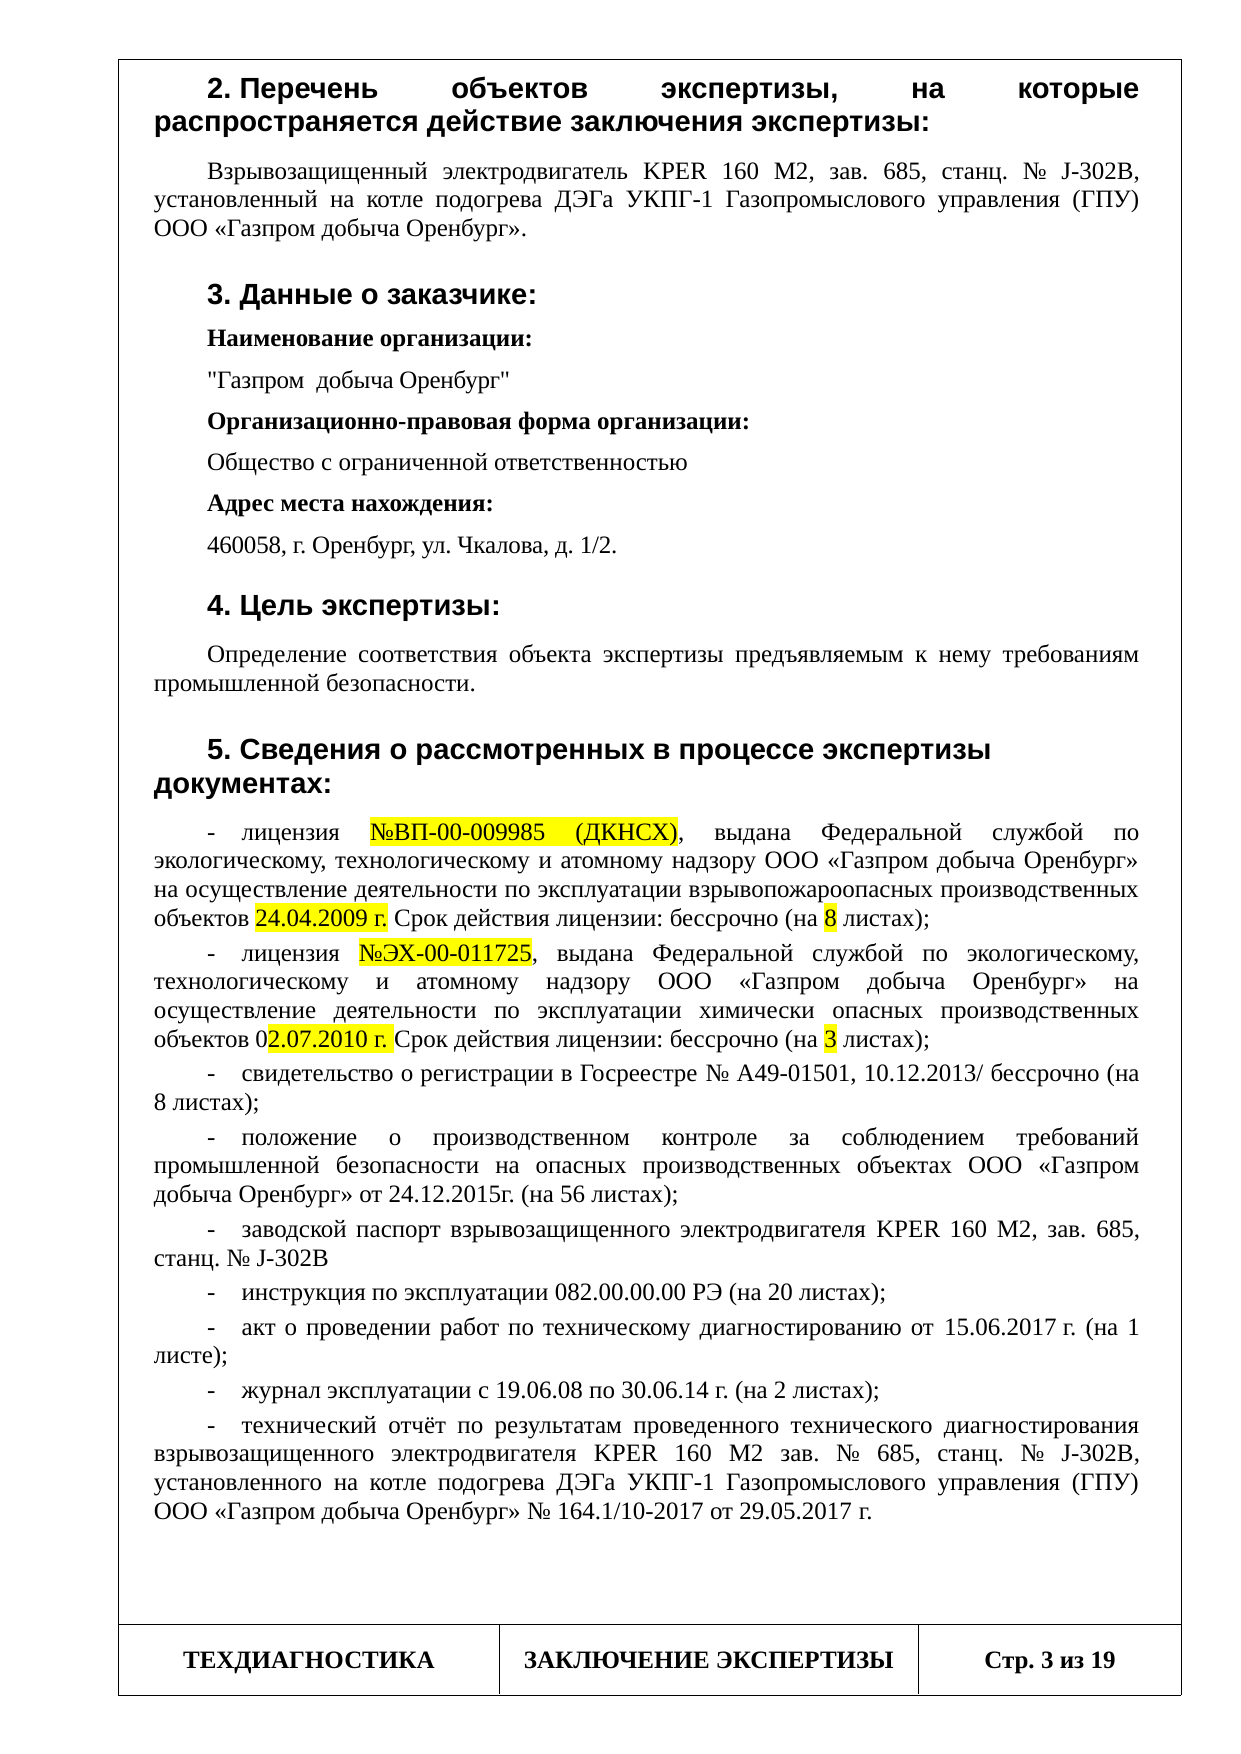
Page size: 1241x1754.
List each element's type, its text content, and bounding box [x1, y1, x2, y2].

text Организационно-правовая форма организации: [154, 406, 1140, 435]
list - лицензия №ЭХ-00-011725, выдана Федеральной службой по экологическому, технологическому и атомному надзору ООО «Газпром добыча Оренбург» на осуществление деятельности по эксплуатации химически опасных производственных объектов 02.07.2010 г. Срок действия лицензии: бессрочно (на 3 листах); [154, 938, 1140, 1053]
text Определение соответствия объекта экспертизы предъявляемым к нему требованиям промышленной безопасности. [154, 639, 1140, 697]
list - заводской паспорт взрывозащищенного электродвигателя [KPER 160 M2], зав. [685], станц. № [J-302B] [154, 1214, 1140, 1271]
text 4. Цель экспертизы: [154, 588, 1140, 621]
list - акт о проведении работ по техническому диагностированию от [15.06.2017] г. (на 1 листе); [154, 1312, 1140, 1369]
text 2. Перечень объектов экспертизы, на которые распространяется действие заключения экспертизы: [154, 71, 1140, 138]
text Наименование организации: [154, 323, 1140, 352]
list - технический отчёт по результатам проведенного технического диагностирования взрывозащищенного электродвигателя [KPER 160 M2] зав. № [685], станц. № [J-302B], установленного [на котле подогрева ДЭГа УКПГ-1 Газопромыслового управления (ГПУ)] [ООО «Газпром добыча Оренбург»] № [[164].1/10-2017] от [29.05.2017 г.] [154, 1410, 1140, 1525]
list [- лицензия №ВП-00-009985 (ДКНСХ), выдана Федеральной службой по экологическому, технологическому и атомному надзору ООО «Газпром добыча Оренбург» на осуществление деятельности по эксплуатации взрывопожароопасных производственных объектов 24.04.2009 г. Срок действия лицензии: бессрочно (на 8 листах); [154, 817, 1140, 932]
text 3. Данные о заказчике: [154, 277, 1140, 311]
text "Газпром добыча Оренбург" [154, 365, 1140, 393]
text 460058, г. Оренбург, ул. Чкалова, д. 1/2. [154, 530, 1140, 558]
text Общество с ограниченной ответственностью [154, 447, 1140, 476]
list - инструкция по эксплуатации [082.00.00.00 РЭ (на 20 листах)]; [154, 1277, 1140, 1306]
text Адрес места нахождения: [154, 488, 1140, 517]
list - положение о производственном контроле за соблюдением требований промышленной безопасности на опасных производственных объектах ООО «Газпром добыча Оренбург» от 24.12.2015г. (на 56 листах); [154, 1122, 1140, 1208]
list - свидетельство о регистрации в Госреестре [№ А49-01501, 10.12.2013/ бессрочно (на 8 листах)]; [154, 1058, 1140, 1116]
list - журнал эксплуатации [с 19.06.08 по 30.06.14 г. (на 2 листах)]; [154, 1375, 1140, 1404]
text 5. Сведения о рассмотренных в процессе экспертизы документах: [154, 732, 1140, 799]
text Взрывозащищенный электродвигатель [KPER 160 M2], зав. [685], станц. № [J-302B], установленный [на котле подогрева ДЭГа УКПГ-1 Газопромыслового управления (ГПУ)] [ООО «Газпром добыча Оренбург»]. [154, 156, 1140, 242]
